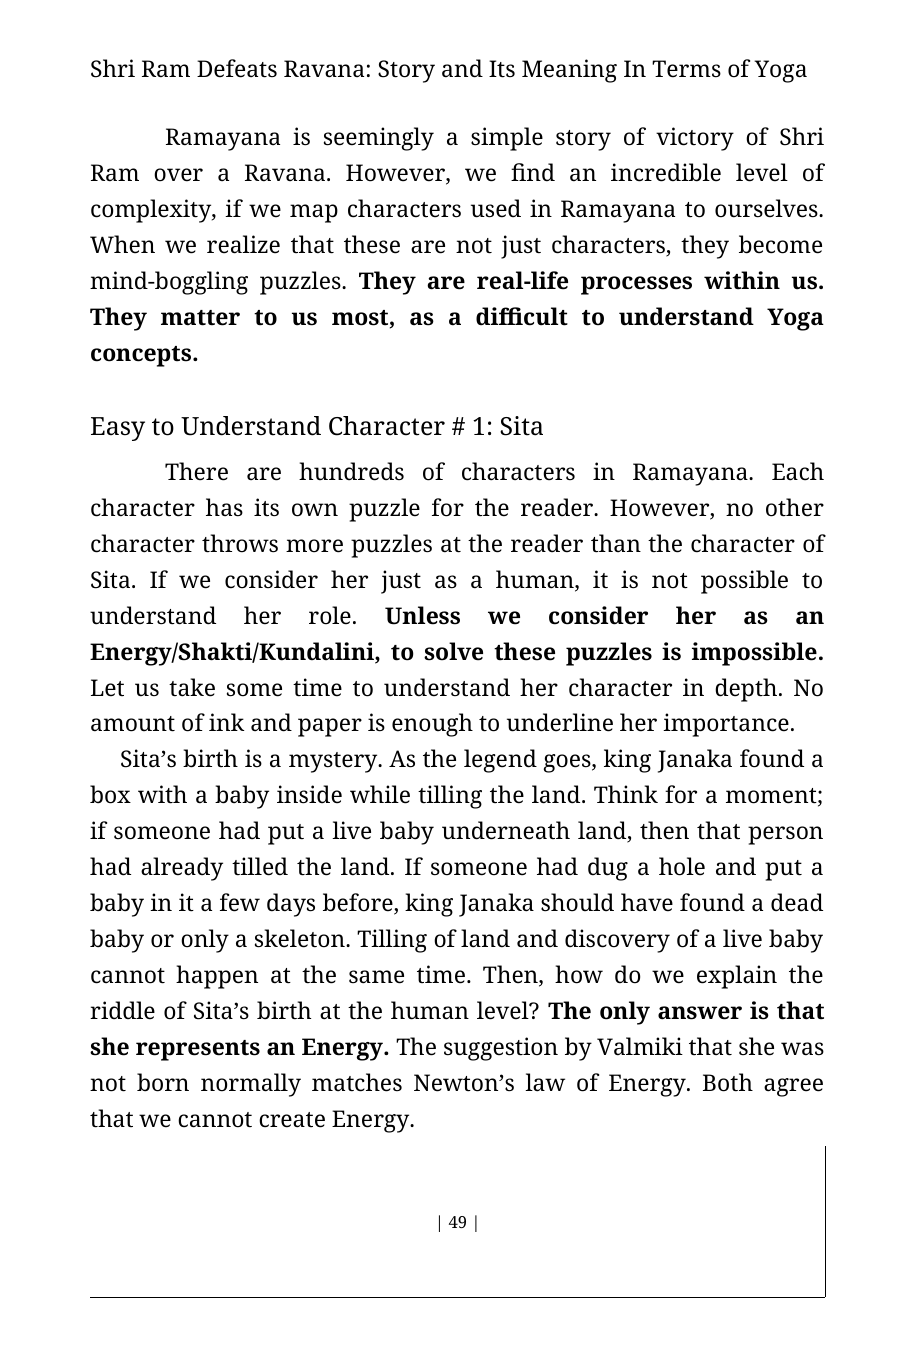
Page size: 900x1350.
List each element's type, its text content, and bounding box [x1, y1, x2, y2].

subtitle Easy to Understand Character # 1: Sita [90, 408, 825, 442]
text There are hundreds of characters in Ramayana. Each character has its own puzzle for the reader. However, no other character throws more puzzles at the reader than the character of Sita. If we consider her just as a human, it is not possible to understand her role. Unless we consider her as an Energy/Shakti/Kundalini, to solve these puzzles is impossible. Let us take some time to understand her character in depth. No amount of ink and paper is enough to underline her importance. [90, 456, 825, 739]
text Ramayana is seemingly a simple story of victory of Shri Ram over a Ravana. However, we find an incredible level of complexity, if we map characters used in Ramayana to ourselves. When we realize that these are not just characters, they become mind-boggling puzzles. They are real-life processes within us. They matter to us most, as a difficult to understand Yoga concepts. [90, 121, 825, 368]
text Sita’s birth is a mystery. As the legend goes, king Janaka found a box with a baby inside while tilling the land. Think for a moment; if someone had put a live baby underneath land, then that person had already tilled the land. If someone had dug a hole and put a baby in it a few days before, king Janaka should have found a dead baby or only a skeleton. Tilling of land and discovery of a live baby cannot happen at the same time. Then, how do we explain the riddle of Sita’s birth at the human level? The only answer is that she represents an Energy. The suggestion by Valmiki that she was not born normally matches Newton’s law of Energy. Both agree that we cannot create Energy. [90, 743, 825, 1134]
